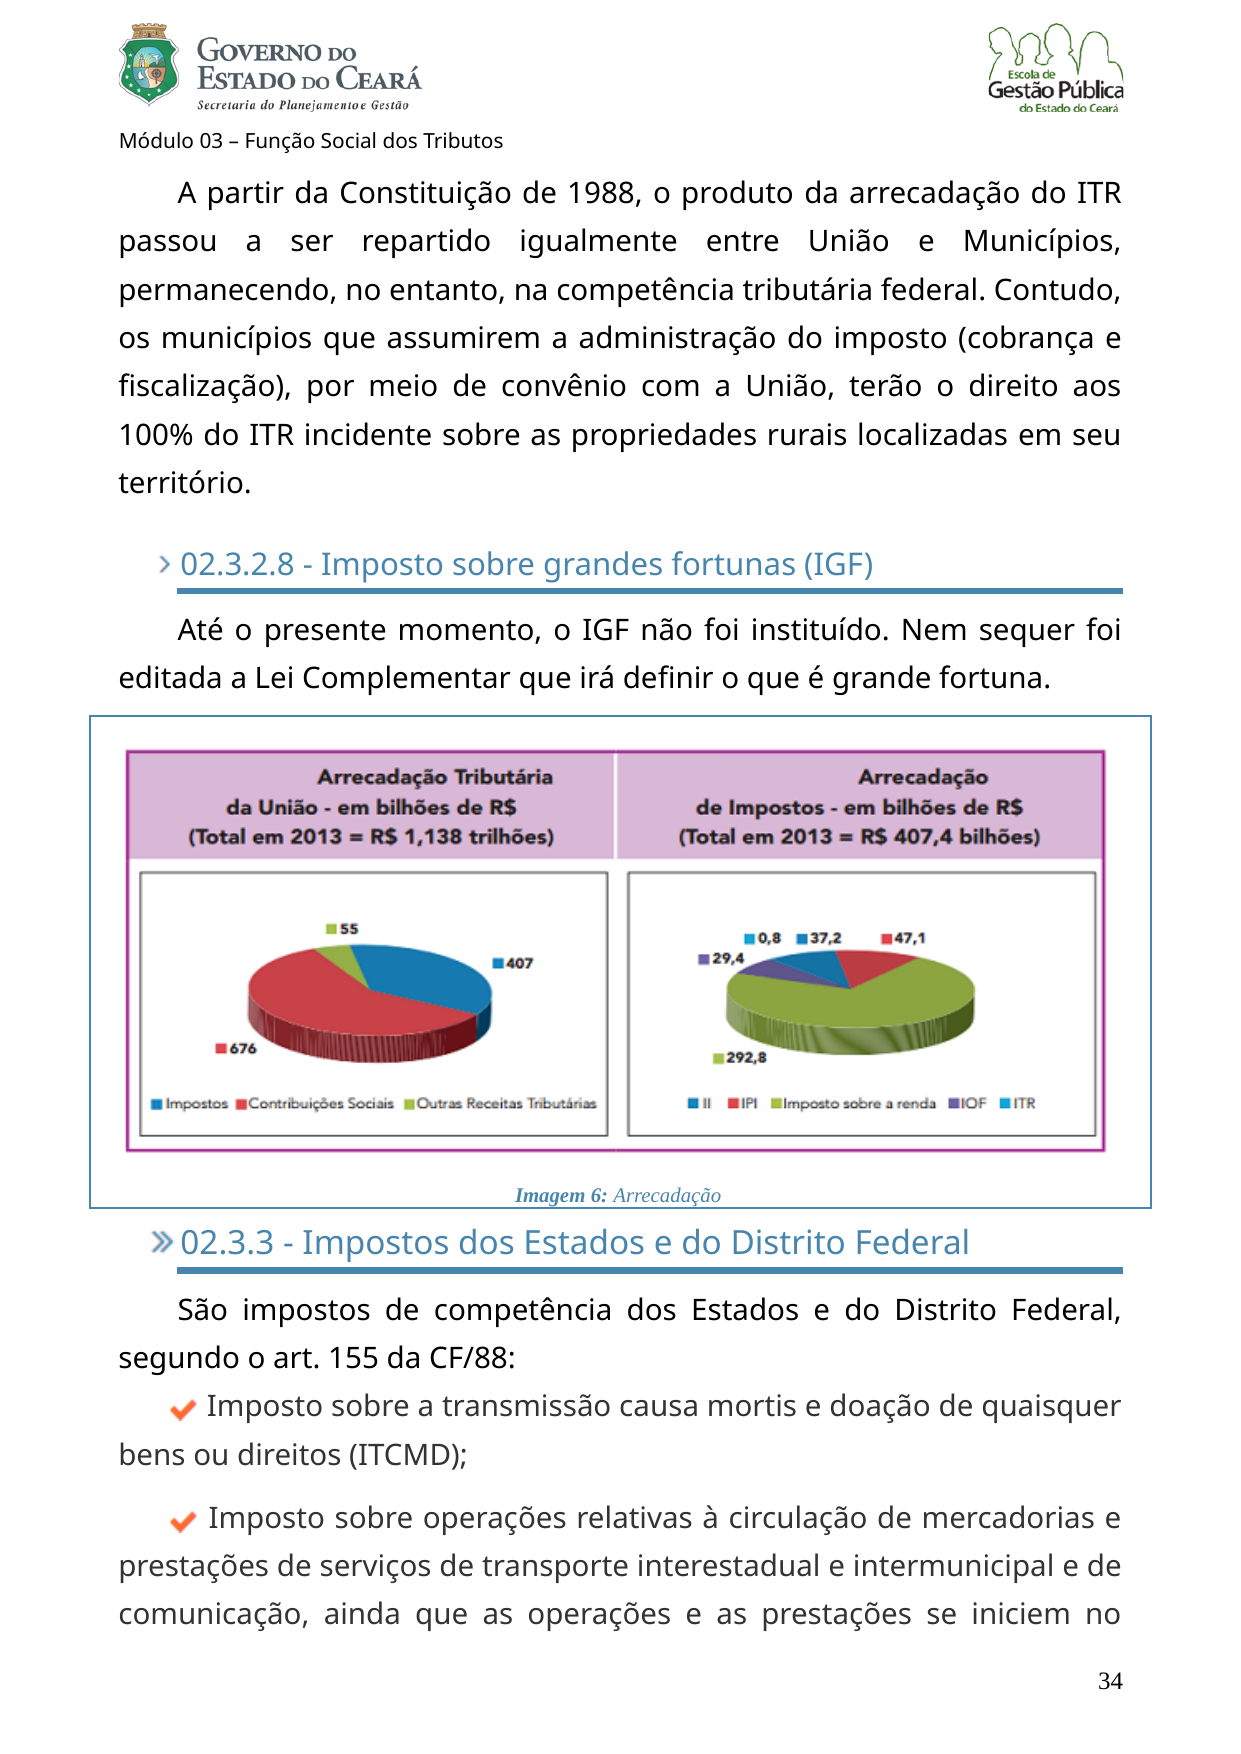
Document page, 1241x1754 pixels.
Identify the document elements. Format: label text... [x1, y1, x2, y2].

subtitle [91, 717, 1150, 729]
text Imposto sobre operações relativas à circulação de mercadorias e prestações de serviços de transporte interestadual e intermunicipal e de comunicação, ainda que as operações e as prestações se iniciem no [118, 1496, 1123, 1633]
picture [118, 23, 1124, 112]
text Imposto sobre a transmissão causa mortis e doação de quaisquer bens ou direitos (ITCMD); [118, 1385, 1123, 1474]
subtitle 02.3.3 - Impostos dos Estados e do Distrito Federal [177, 1209, 1123, 1267]
picture [142, 1225, 180, 1261]
text Até o presente momento, o IGF não foi instituído. Nem sequer foi editada a Lei Complementar que irá definir o que é grande fortuna. [118, 609, 1123, 697]
text São impostos de competência dos Estados e do Distrito Federal, segundo o art. 155 da CF/88: [118, 1288, 1123, 1377]
picture [169, 1507, 199, 1533]
picture [169, 1396, 199, 1421]
text A partir da Constituição de 1988, o produto da arrecadação do ITR passou a ser repartido igualmente entre União e Municípios, permanecendo, no entanto, na competência tributária federal. Contudo, os municípios que assumirem a administração do imposto (cobrança e fiscalização), por meio de convênio com a União, terão o direito aos 100% do ITR incidente sobre as propriedades rurais localizadas em seu território. [118, 172, 1123, 502]
text Imagem 6: Arrecadação [118, 742, 1123, 1167]
text Imagem 6: Arrecadação [91, 729, 1150, 1207]
picture [118, 742, 1113, 1162]
subtitle 02.3.2.8 - Imposto sobre grandes fortunas (IGF) [177, 539, 1123, 588]
picture [152, 550, 176, 581]
